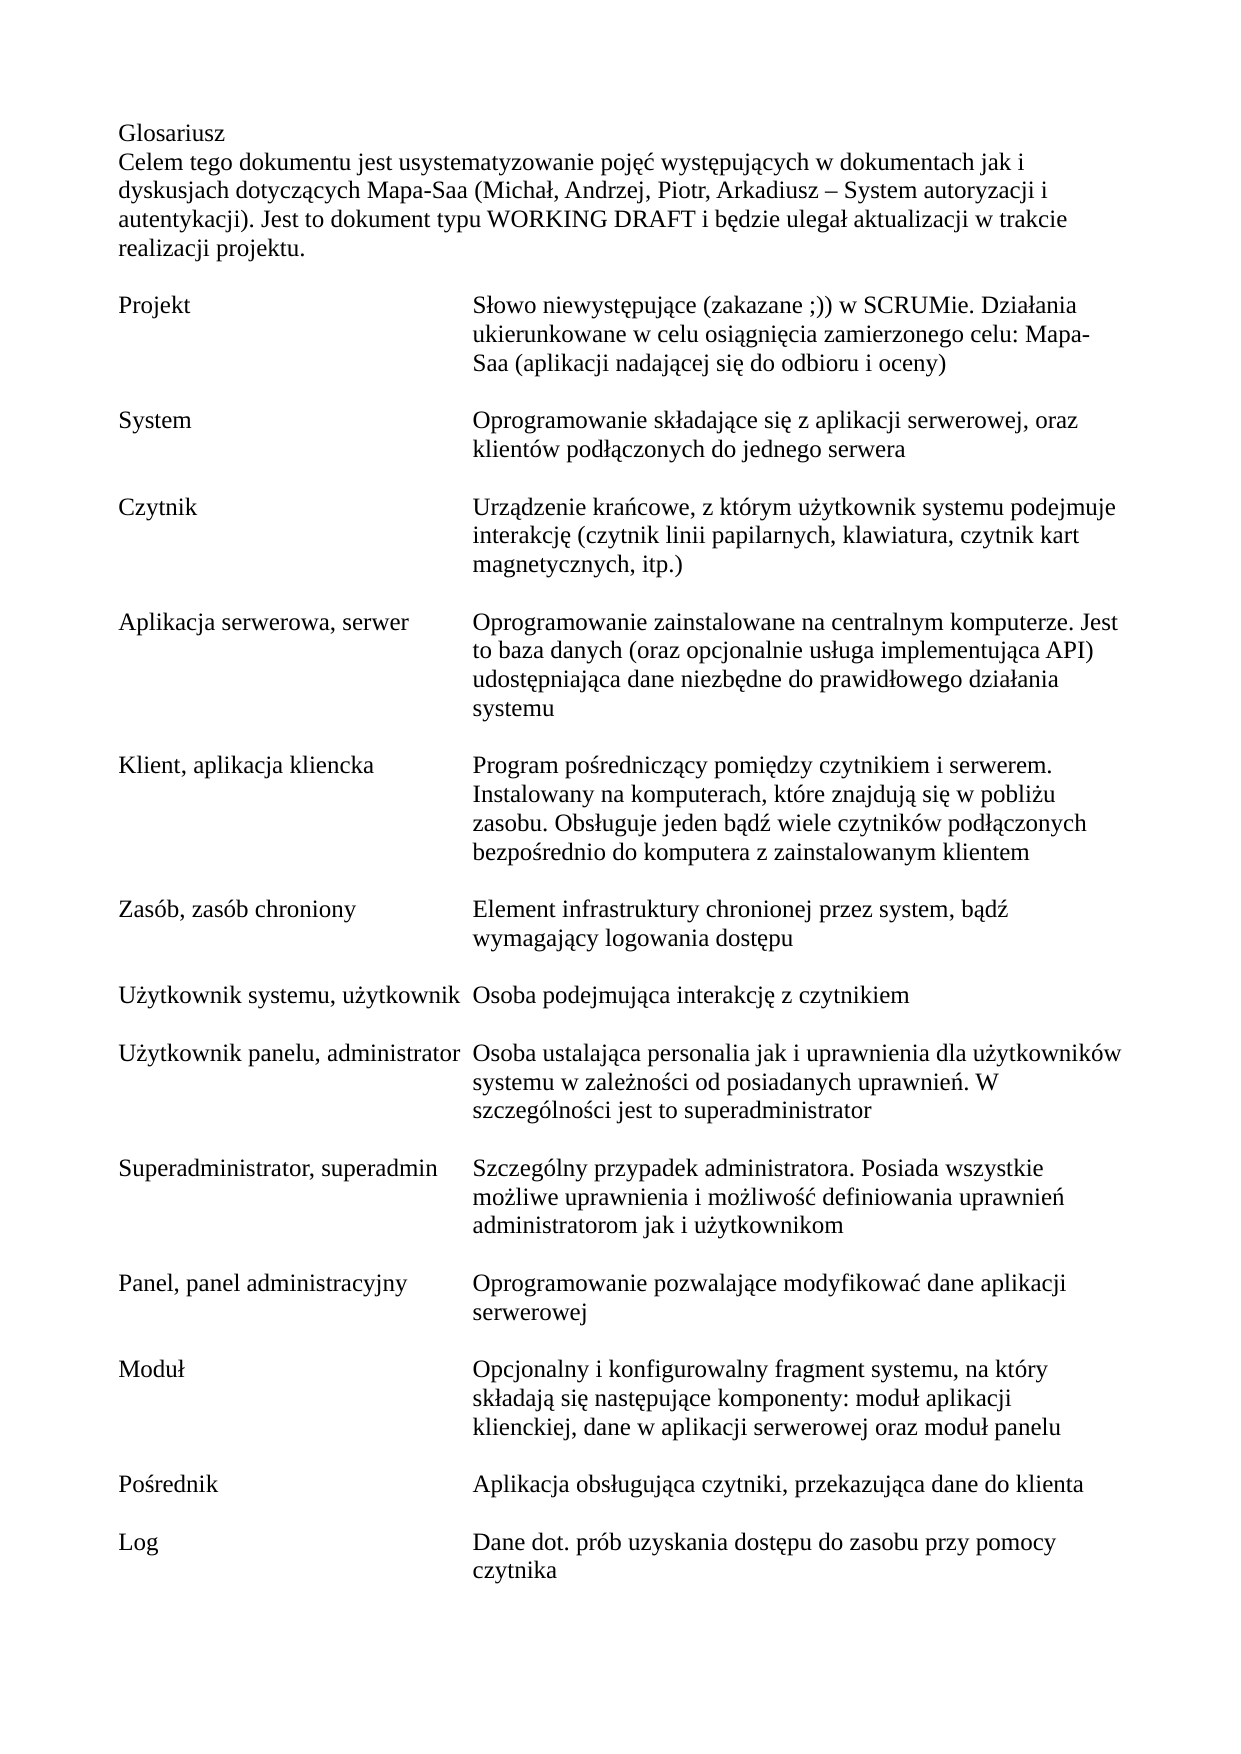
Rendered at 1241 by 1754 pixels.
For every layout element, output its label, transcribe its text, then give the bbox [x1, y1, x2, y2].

text Glosariusz [118, 118, 1122, 147]
text Log Dane dot. prób uzyskania dostępu do zasobu przy pomocy czytnika [118, 1527, 1122, 1584]
text Klient, aplikacja kliencka Program pośredniczący pomiędzy czytnikiem i serwerem. Instalowany na komputerach, które znajdują się w pobliżu zasobu. Obsługuje jeden bądź wiele czytników podłączonych bezpośrednio do komputera z zainstalowanym klientem [118, 751, 1122, 866]
text Projekt Słowo niewystępujące (zakazane ;)) w SCRUMie. Działania ukierunkowane w celu osiągnięcia zamierzonego celu: Mapa-Saa (aplikacji nadającej się do odbioru i oceny) [118, 291, 1122, 377]
text Zasób, zasób chroniony Element infrastruktury chronionej przez system, bądź wymagający logowania dostępu [118, 894, 1122, 952]
text Celem tego dokumentu jest usystematyzowanie pojęć występujących w dokumentach jak i dyskusjach dotyczących Mapa-Saa (Michał, Andrzej, Piotr, Arkadiusz – System autoryzacji i autentykacji). Jest to dokument typu WORKING DRAFT i będzie ulegał aktualizacji w trakcie realizacji projektu. [118, 147, 1122, 262]
text Użytkownik systemu, użytkownik Osoba podejmująca interakcję z czytnikiem [118, 981, 1122, 1009]
text System Oprogramowanie składające się z aplikacji serwerowej, oraz klientów podłączonych do jednego serwera [118, 406, 1122, 463]
text Aplikacja serwerowa, serwer Oprogramowanie zainstalowane na centralnym komputerze. Jest to baza danych (oraz opcjonalnie usługa implementująca API) udostępniająca dane niezbędne do prawidłowego działania systemu [118, 607, 1122, 722]
text Użytkownik panelu, administrator Osoba ustalająca personalia jak i uprawnienia dla użytkowników systemu w zależności od posiadanych uprawnień. W szczególności jest to superadministrator [118, 1038, 1122, 1124]
text Czytnik Urządzenie krańcowe, z którym użytkownik systemu podejmuje interakcję (czytnik linii papilarnych, klawiatura, czytnik kart magnetycznych, itp.) [118, 492, 1122, 578]
text Pośrednik Aplikacja obsługująca czytniki, przekazująca dane do klienta [118, 1469, 1122, 1498]
text Moduł Opcjonalny i konfigurowalny fragment systemu, na który składają się następujące komponenty: moduł aplikacji klienckiej, dane w aplikacji serwerowej oraz moduł panelu [118, 1354, 1122, 1441]
text Superadministrator, superadmin Szczególny przypadek administratora. Posiada wszystkie możliwe uprawnienia i możliwość definiowania uprawnień administratorom jak i użytkownikom [118, 1153, 1122, 1239]
text Panel, panel administracyjny Oprogramowanie pozwalające modyfikować dane aplikacji serwerowej [118, 1268, 1122, 1326]
